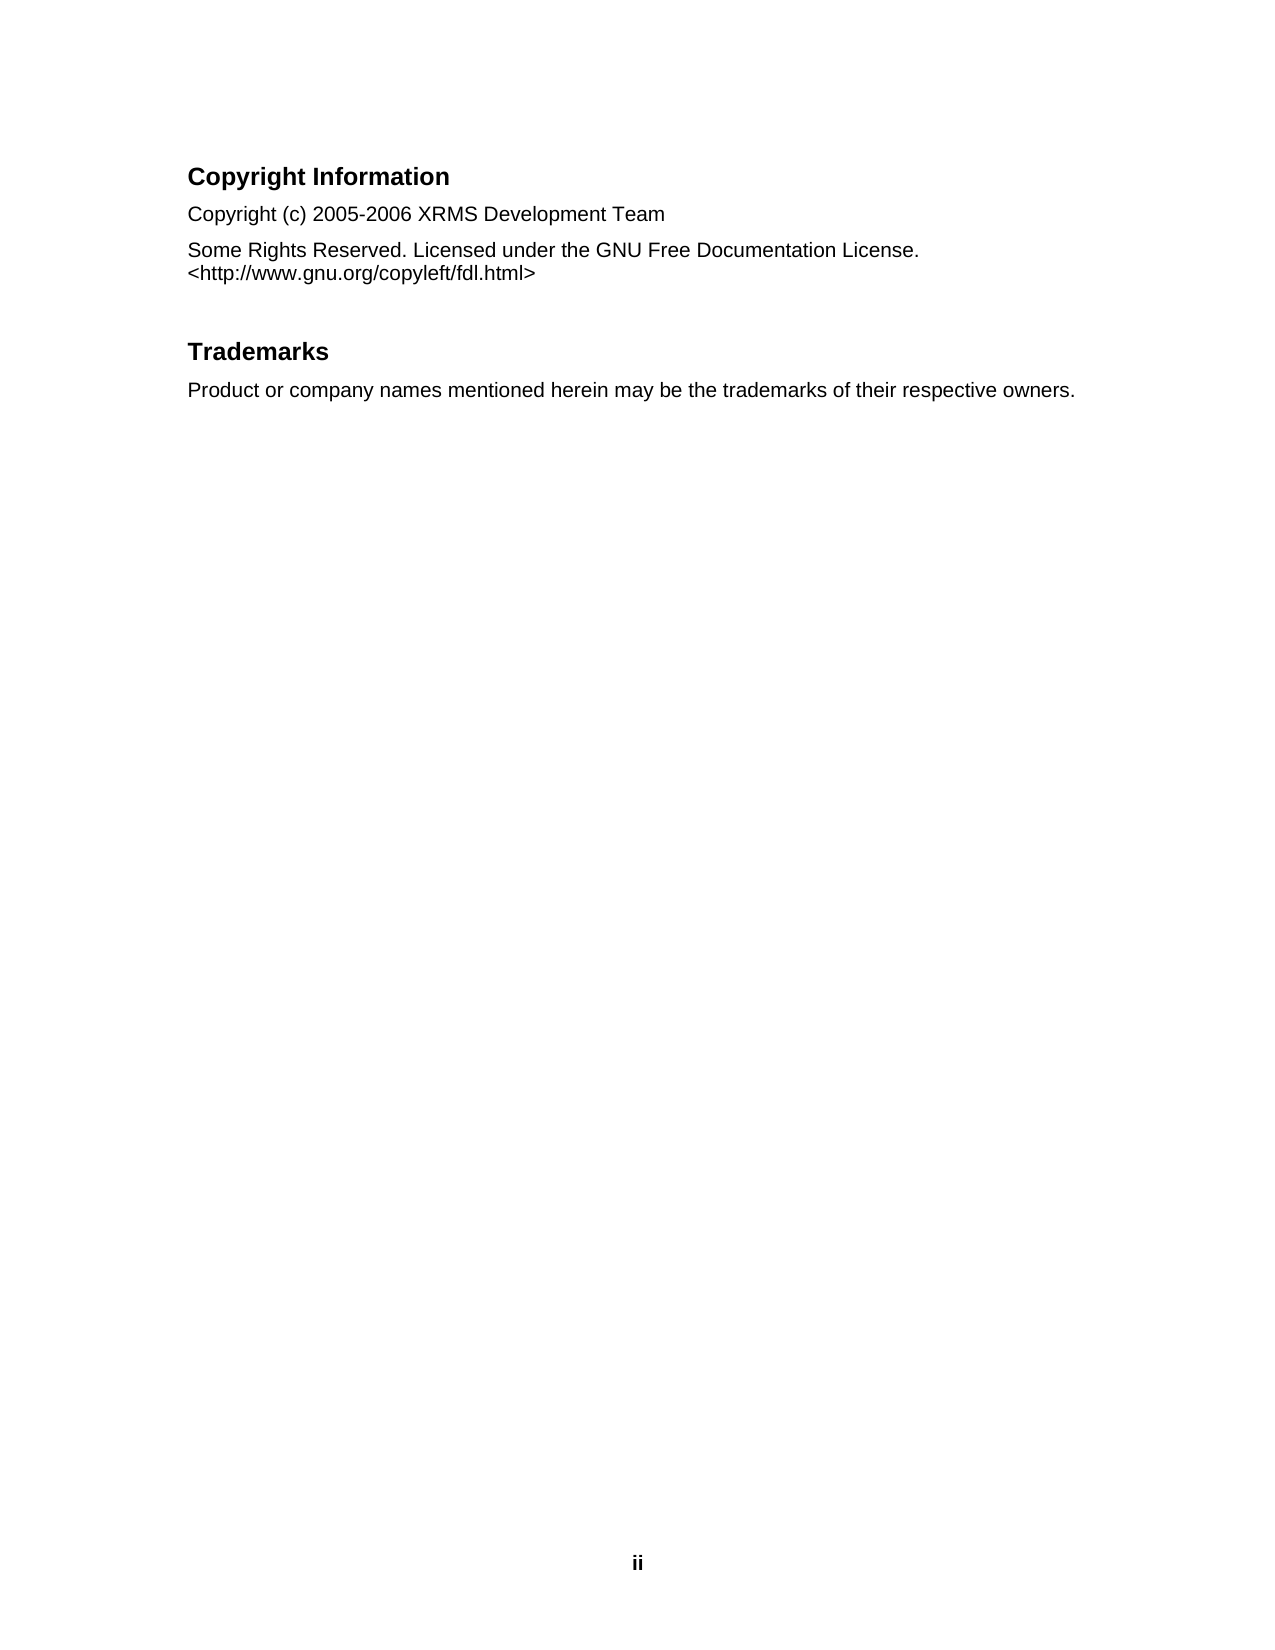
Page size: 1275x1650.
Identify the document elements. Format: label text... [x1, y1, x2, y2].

text Copyright Information [187, 162, 1087, 190]
text Product or company names mentioned herein may be the trademarks of their respective owners. [187, 378, 1087, 402]
text Trademarks [187, 338, 1087, 366]
text Some Rights Reserved. Licensed under the GNU Free Documentation License. <http://www.gnu.org/copyleft/fdl.html> [187, 239, 1087, 285]
text Copyright (c) 2005-2006 XRMS Development Team [187, 203, 1087, 226]
